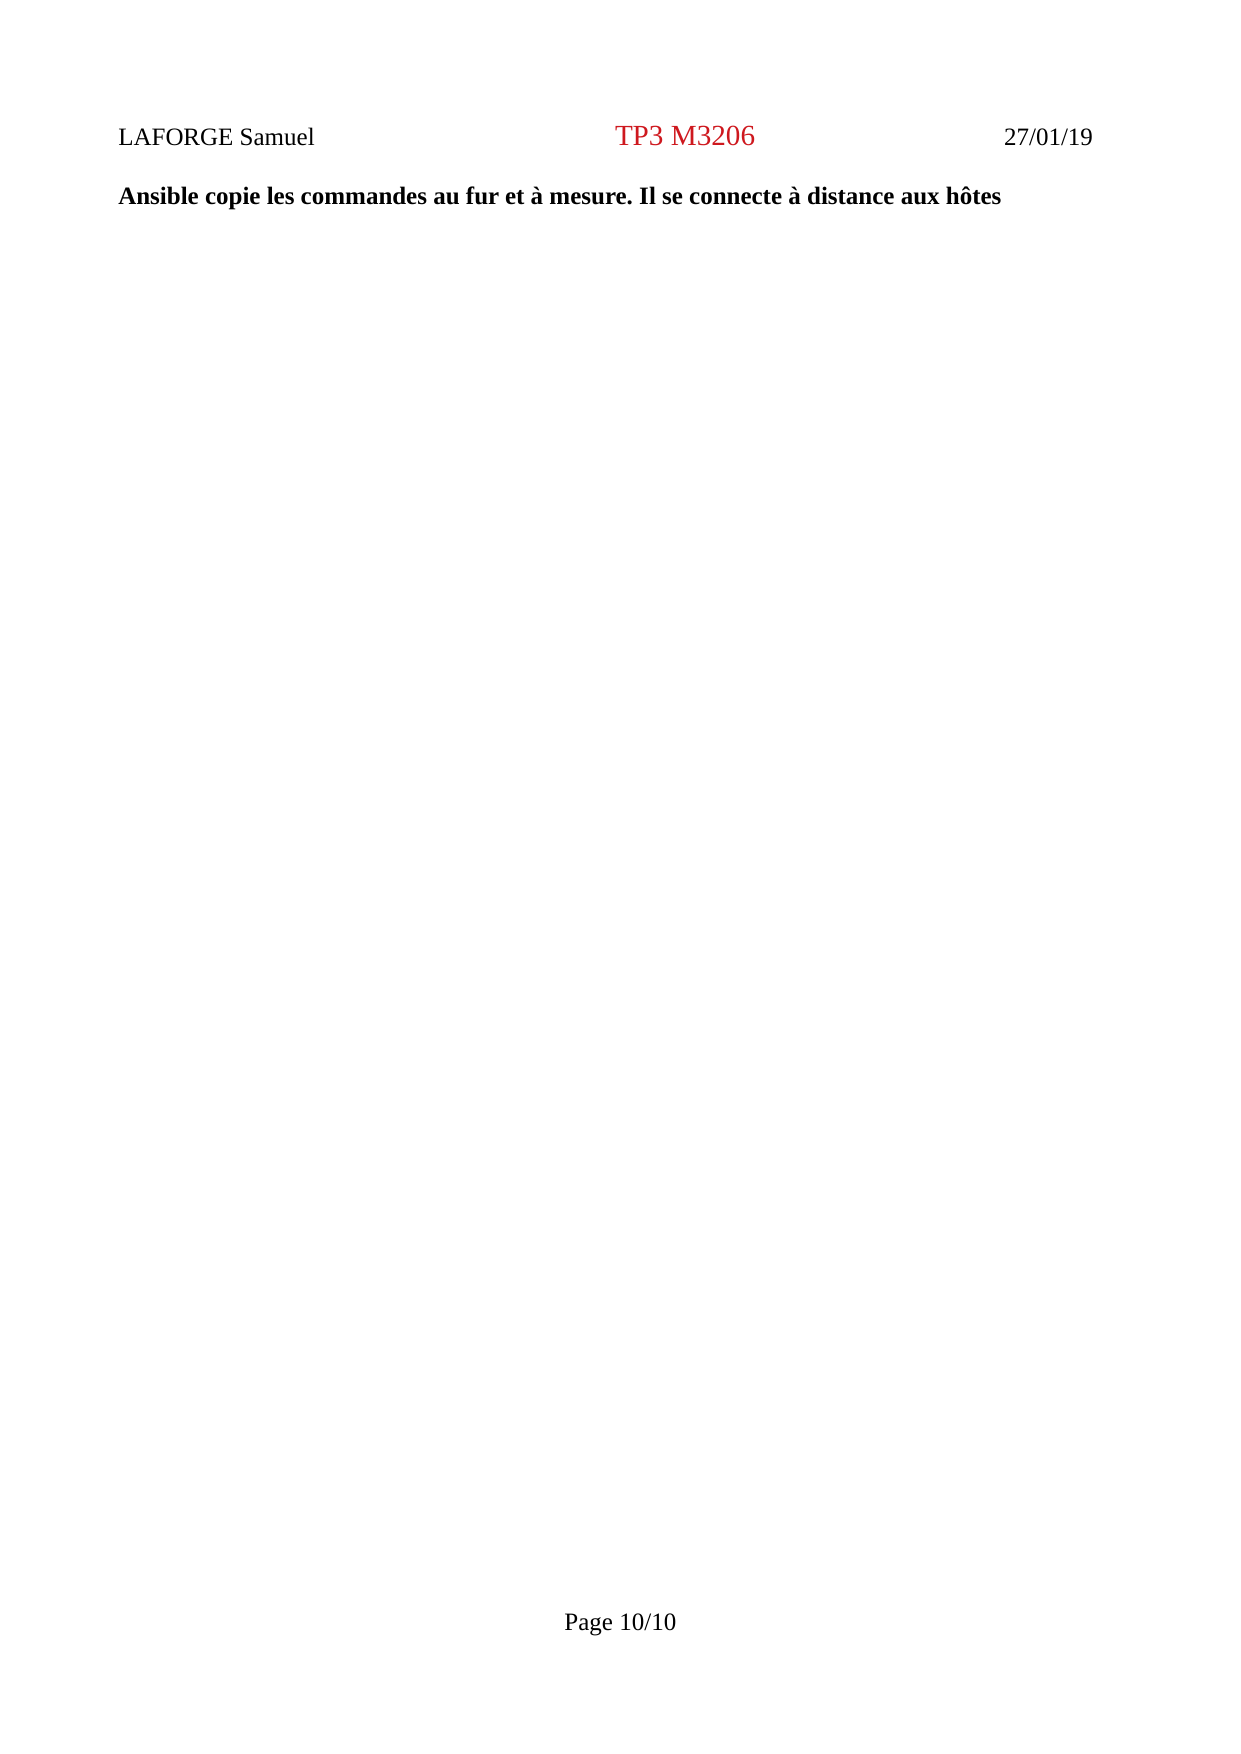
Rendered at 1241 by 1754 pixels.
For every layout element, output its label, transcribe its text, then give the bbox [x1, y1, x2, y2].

text Ansible copie les commandes au fur et à mesure. Il se connecte à distance aux hôtes [118, 181, 1122, 210]
